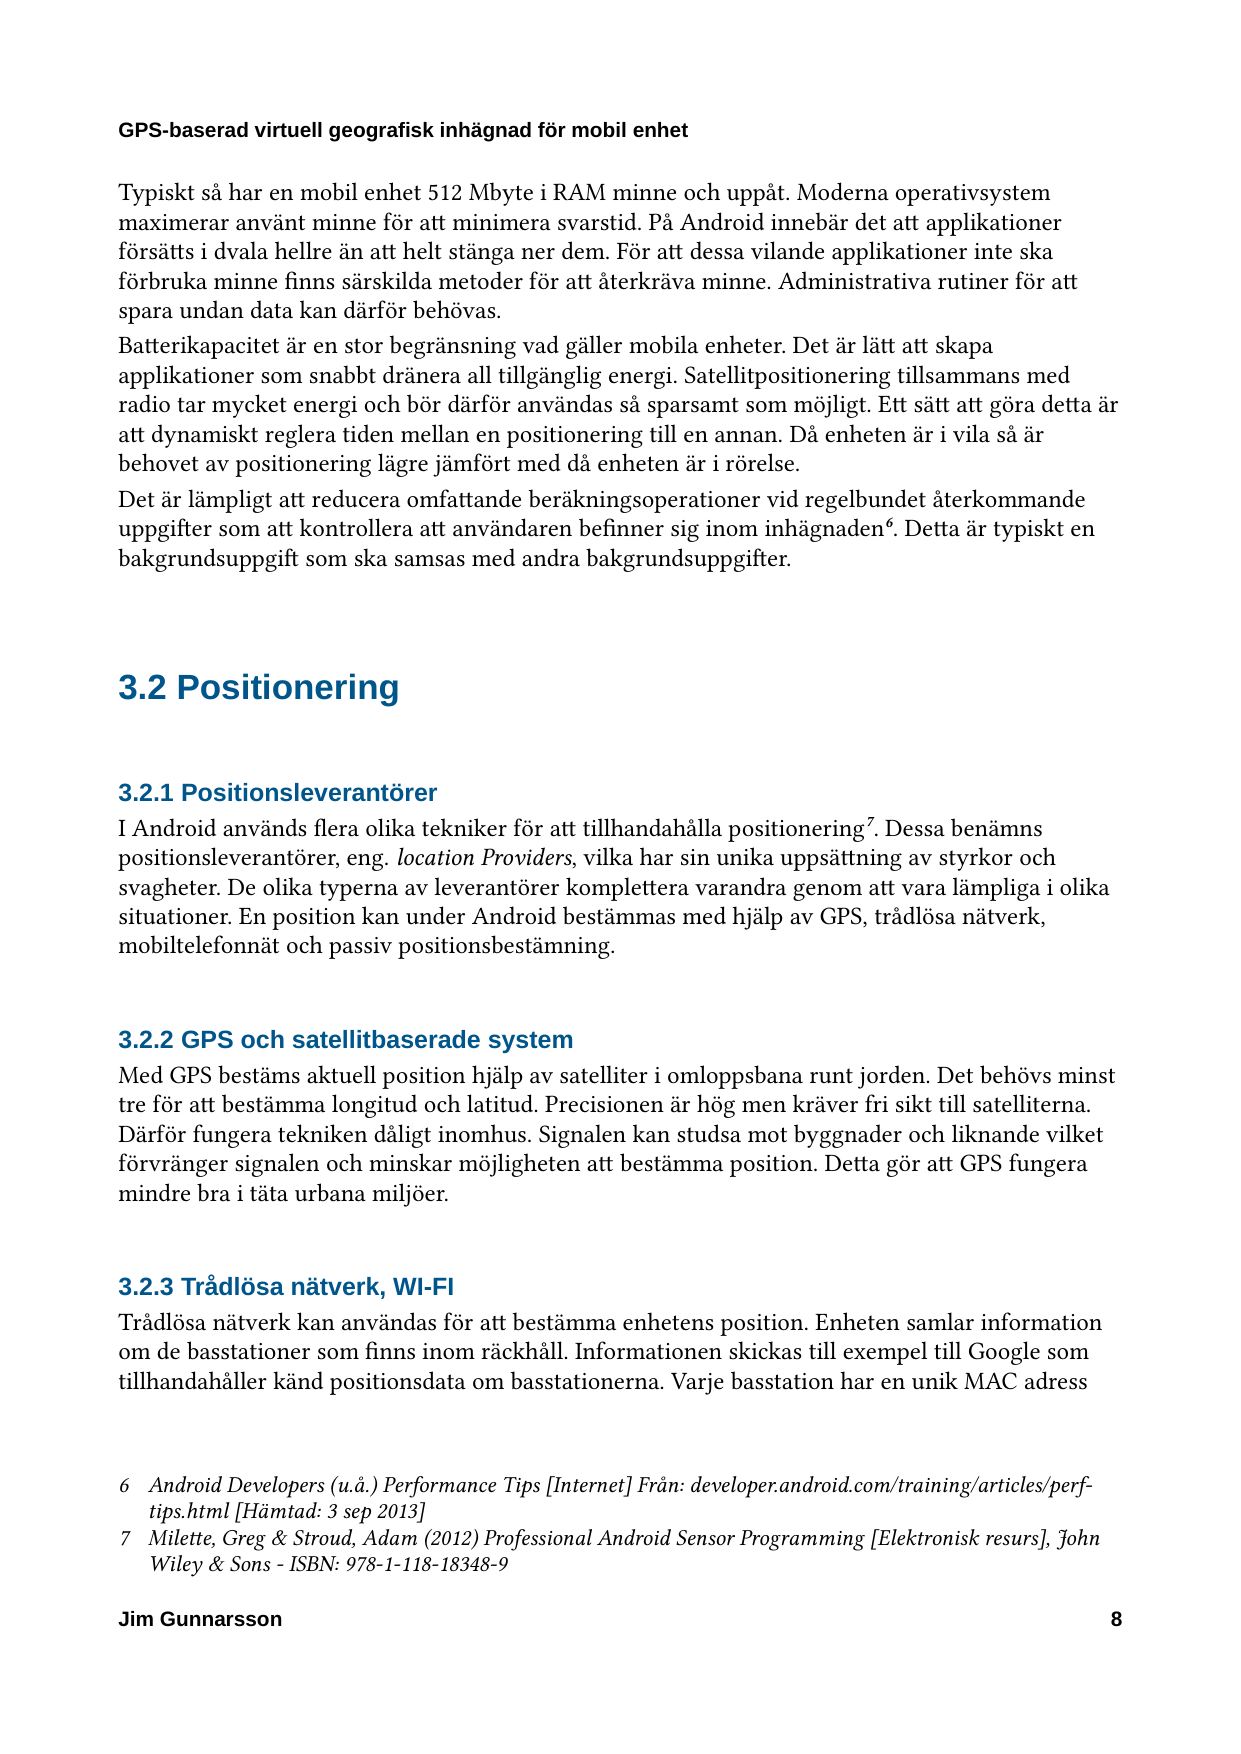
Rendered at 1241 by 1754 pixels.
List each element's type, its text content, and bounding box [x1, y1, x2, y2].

subtitle Positionsleverantörer [118, 778, 1122, 806]
subtitle GPS och satellitbaserade system [118, 1025, 1122, 1053]
subtitle Positionering [118, 667, 1122, 707]
text Typiskt så har en mobil enhet 512 Mbyte i RAM minne och uppåt. Moderna operativsystem maximerar använt minne för att minimera svarstid. På Android innebär det att applikationer försätts i dvala hellre än att helt stänga ner dem. För att dessa vilande applikationer inte ska förbruka minne finns särskilda metoder för att återkräva minne. Administrativa rutiner för att spara undan data kan därför behövas. [118, 177, 1122, 324]
text Med GPS bestäms aktuell position hjälp av satelliter i omloppsbana runt jorden. Det behövs minst tre för att bestämma longitud och latitud. Precisionen är hög men kräver fri sikt till satelliterna. Därför fungera tekniken dåligt inomhus. Signalen kan studsa mot byggnader och liknande vilket förvränger signalen och minskar möjligheten att bestämma position. Detta gör att GPS fungera mindre bra i täta urbana miljöer. [118, 1059, 1122, 1207]
text Det är lämpligt att reducera omfattande beräkningsoperationer vid regelbundet återkommande uppgifter som att kontrollera att användaren befinner sig inom inhägnaden. Detta är typiskt en bakgrundsuppgift som ska samsas med andra bakgrundsuppgifter. [118, 484, 1122, 572]
text Trådlösa nätverk kan användas för att bestämma enhetens position. Enheten samlar information om de basstationer som finns inom räckhåll. Informationen skickas till exempel till Google som tillhandahåller känd positionsdata om basstationerna. Varje basstation har en unik MAC adress [118, 1307, 1122, 1395]
text Batterikapacitet är en stor begränsning vad gäller mobila enheter. Det är lätt att skapa applikationer som snabbt dränera all tillgänglig energi. Satellitpositionering tillsammans med radio tar mycket energi och bör därför användas så sparsamt som möjligt. Ett sätt att göra detta är att dynamiskt reglera tiden mellan en positionering till en annan. Då enheten är i vila så är behovet av positionering lägre jämfört med då enheten är i rörelse. [118, 330, 1122, 478]
text Android Developers (u.å.) Performance Tips [Internet] Från: developer.android.com/training/articles/perf-tips.html [Hämtad: 3 sep 2013] [118, 1472, 1122, 1524]
text Milette, Greg & Stroud, Adam (2012) Professional Android Sensor Programming [Elektronisk resurs], John Wiley & Sons - ISBN: 978-1-118-18348-9 [118, 1524, 1122, 1577]
subtitle Trådlösa nätverk, WI-FI [118, 1272, 1122, 1301]
text I Android används flera olika tekniker för att tillhandahålla positionering. Dessa benämns positionsleverantörer, eng. location Providers, vilka har sin unika uppsättning av styrkor och svagheter. De olika typerna av leverantörer komplettera varandra genom att vara lämpliga i olika situationer. En position kan under Android bestämmas med hjälp av GPS, trådlösa nätverk, mobiltelefonnät och passiv positionsbestämning. [118, 812, 1122, 960]
